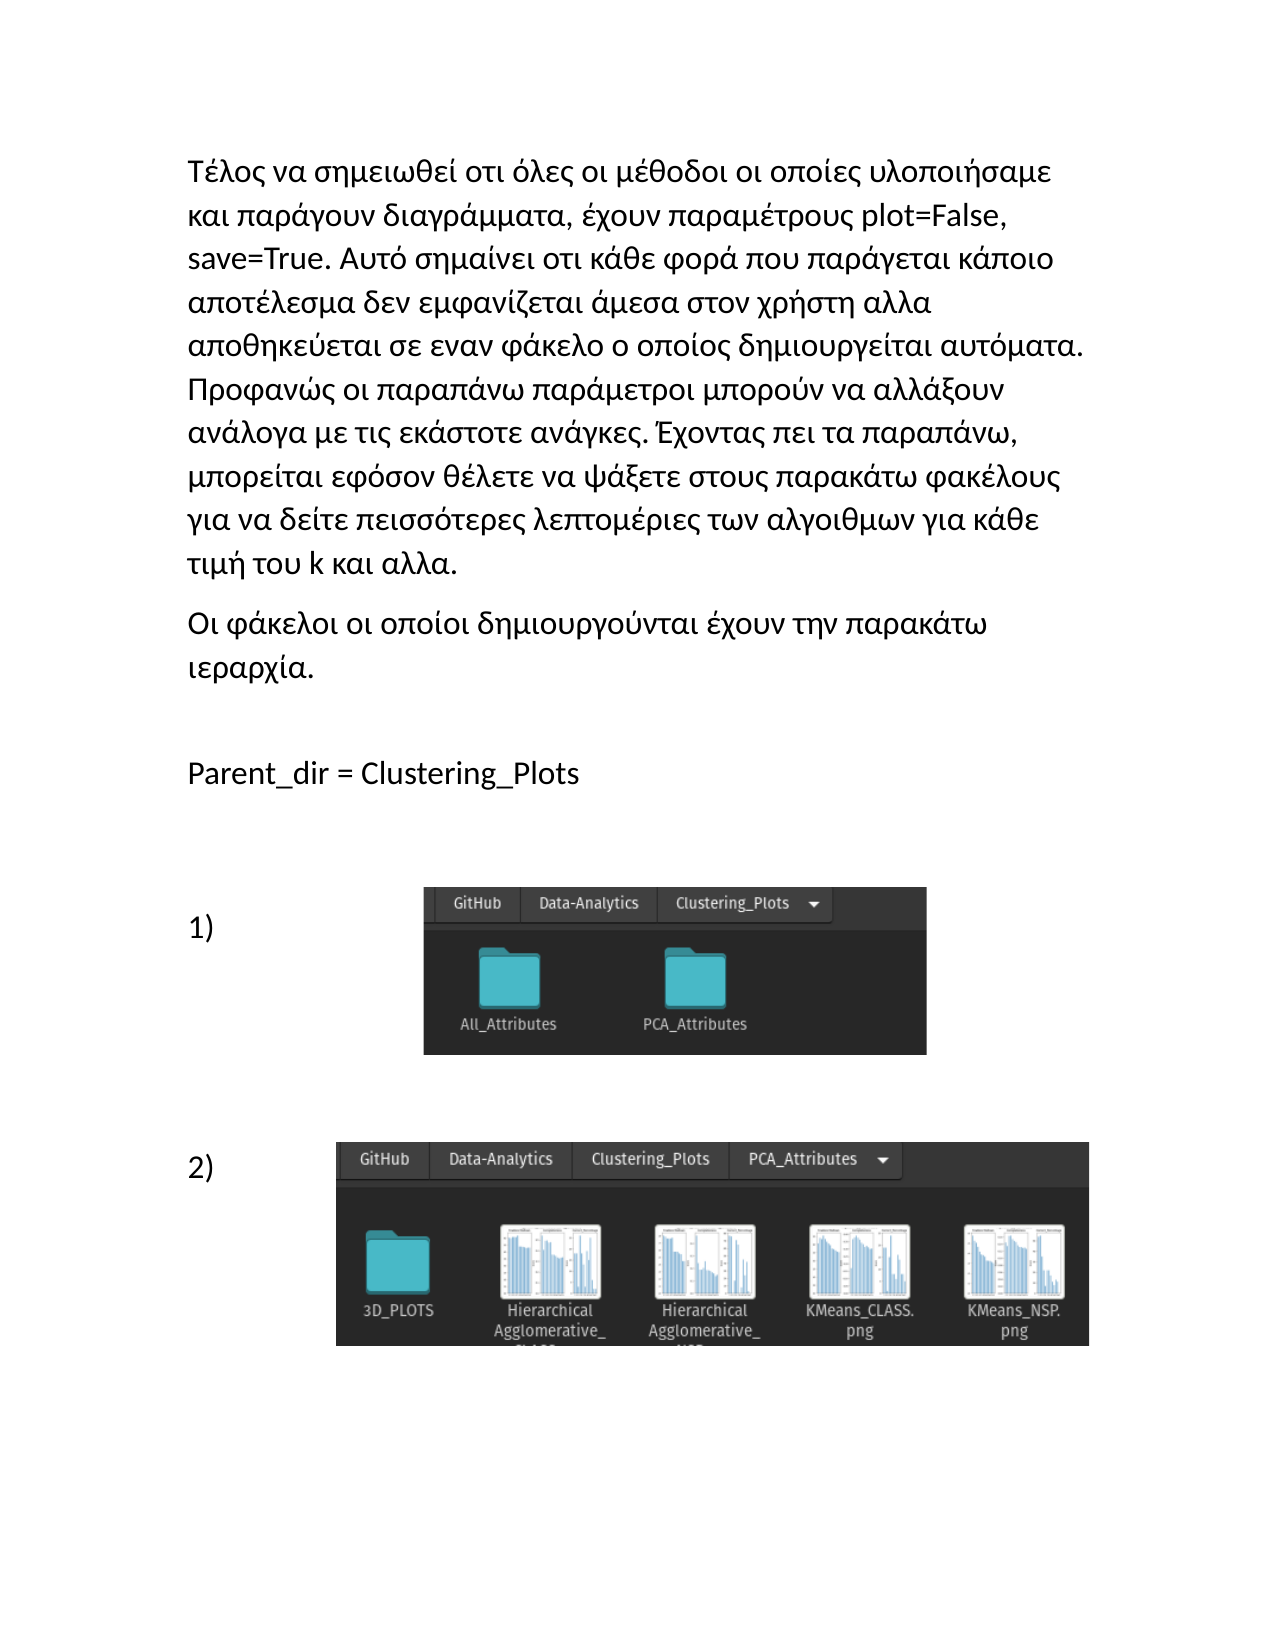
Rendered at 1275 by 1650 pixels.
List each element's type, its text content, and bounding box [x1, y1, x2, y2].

text Οι φάκελοι οι οποίοι δημιουργούνται έχουν την παρακάτω ιεραρχία. [187, 602, 1087, 686]
text 2) [187, 1147, 336, 1187]
picture [423, 887, 927, 1055]
text 1) [187, 906, 423, 946]
text Parent_dir = Clustering_Plots [187, 752, 1087, 793]
picture [336, 1142, 1090, 1346]
text Τέλος να σημειωθεί οτι όλες οι μέθοδοι οι οποίες υλοποιήσαμε και παράγουν διαγράμματα, έχουν παραμέτρους plot=False, save=True. Αυτό σημαίνει οτι κάθε φορά που παράγεται κάποιο αποτέλεσμα δεν εμφανίζεται άμεσα στον χρήστη αλλα αποθηκεύεται σε εναν φάκελο ο οποίος δημιουργείται αυτόματα. Προφανώς οι παραπάνω παράμετροι μπορούν να αλλάξουν ανάλογα με τις εκάστοτε ανάγκες. Έχοντας πει τα παραπάνω, μπορείται εφόσον θέλετε να ψάξετε στους παρακάτω φακέλους για να δείτε πεισσότερες λεπτομέριες των αλγοιθμων για κάθε τιμή του k και αλλα. [187, 150, 1087, 583]
text [927, 906, 1087, 946]
